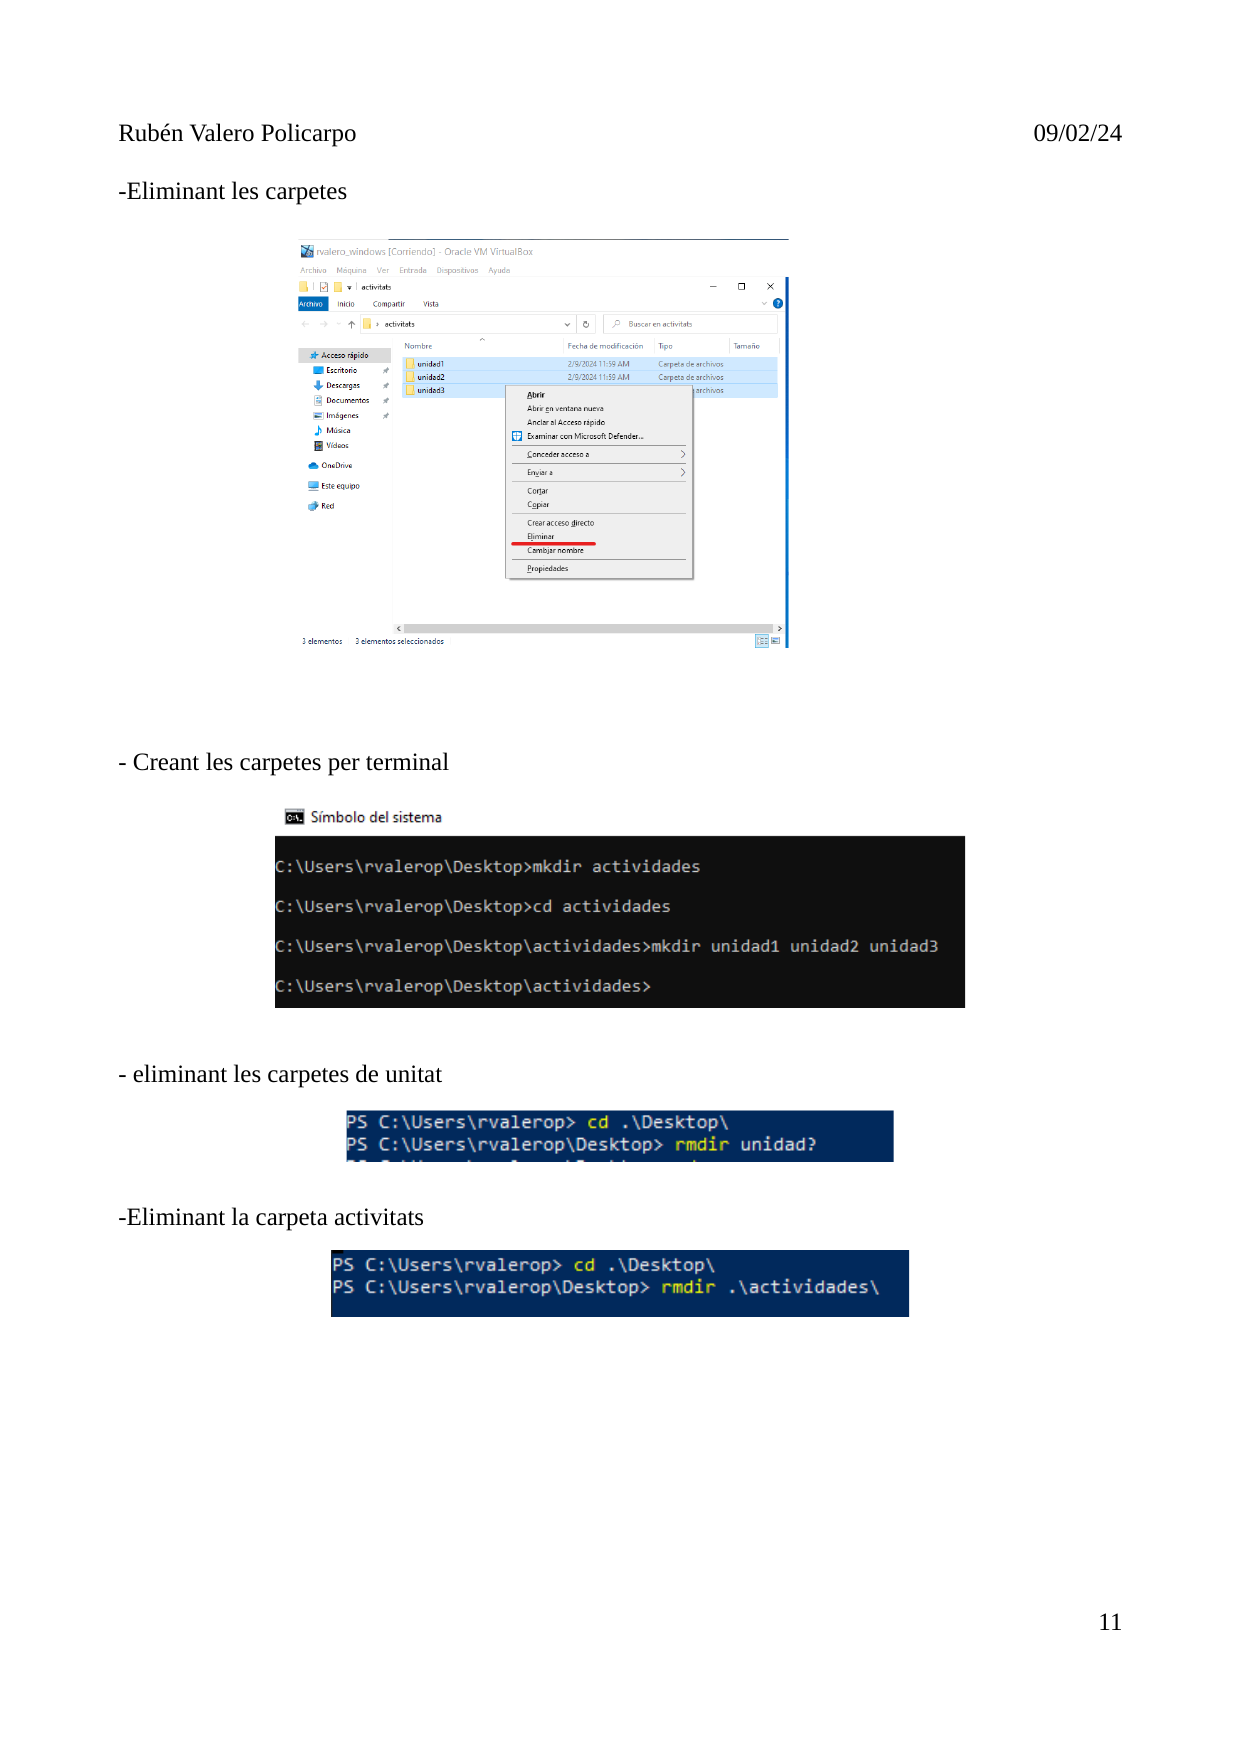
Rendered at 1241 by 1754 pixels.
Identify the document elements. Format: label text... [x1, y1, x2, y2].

text -Eliminant la carpeta activitats [118, 1202, 1122, 1231]
text - Creant les carpetes per terminal [118, 747, 1122, 776]
picture [346, 1107, 894, 1162]
picture [331, 1250, 910, 1317]
text -Eliminant les carpetes [118, 176, 1122, 205]
text - eliminant les carpetes de unitat [118, 1059, 1122, 1088]
picture [298, 239, 789, 648]
picture [275, 801, 966, 1008]
